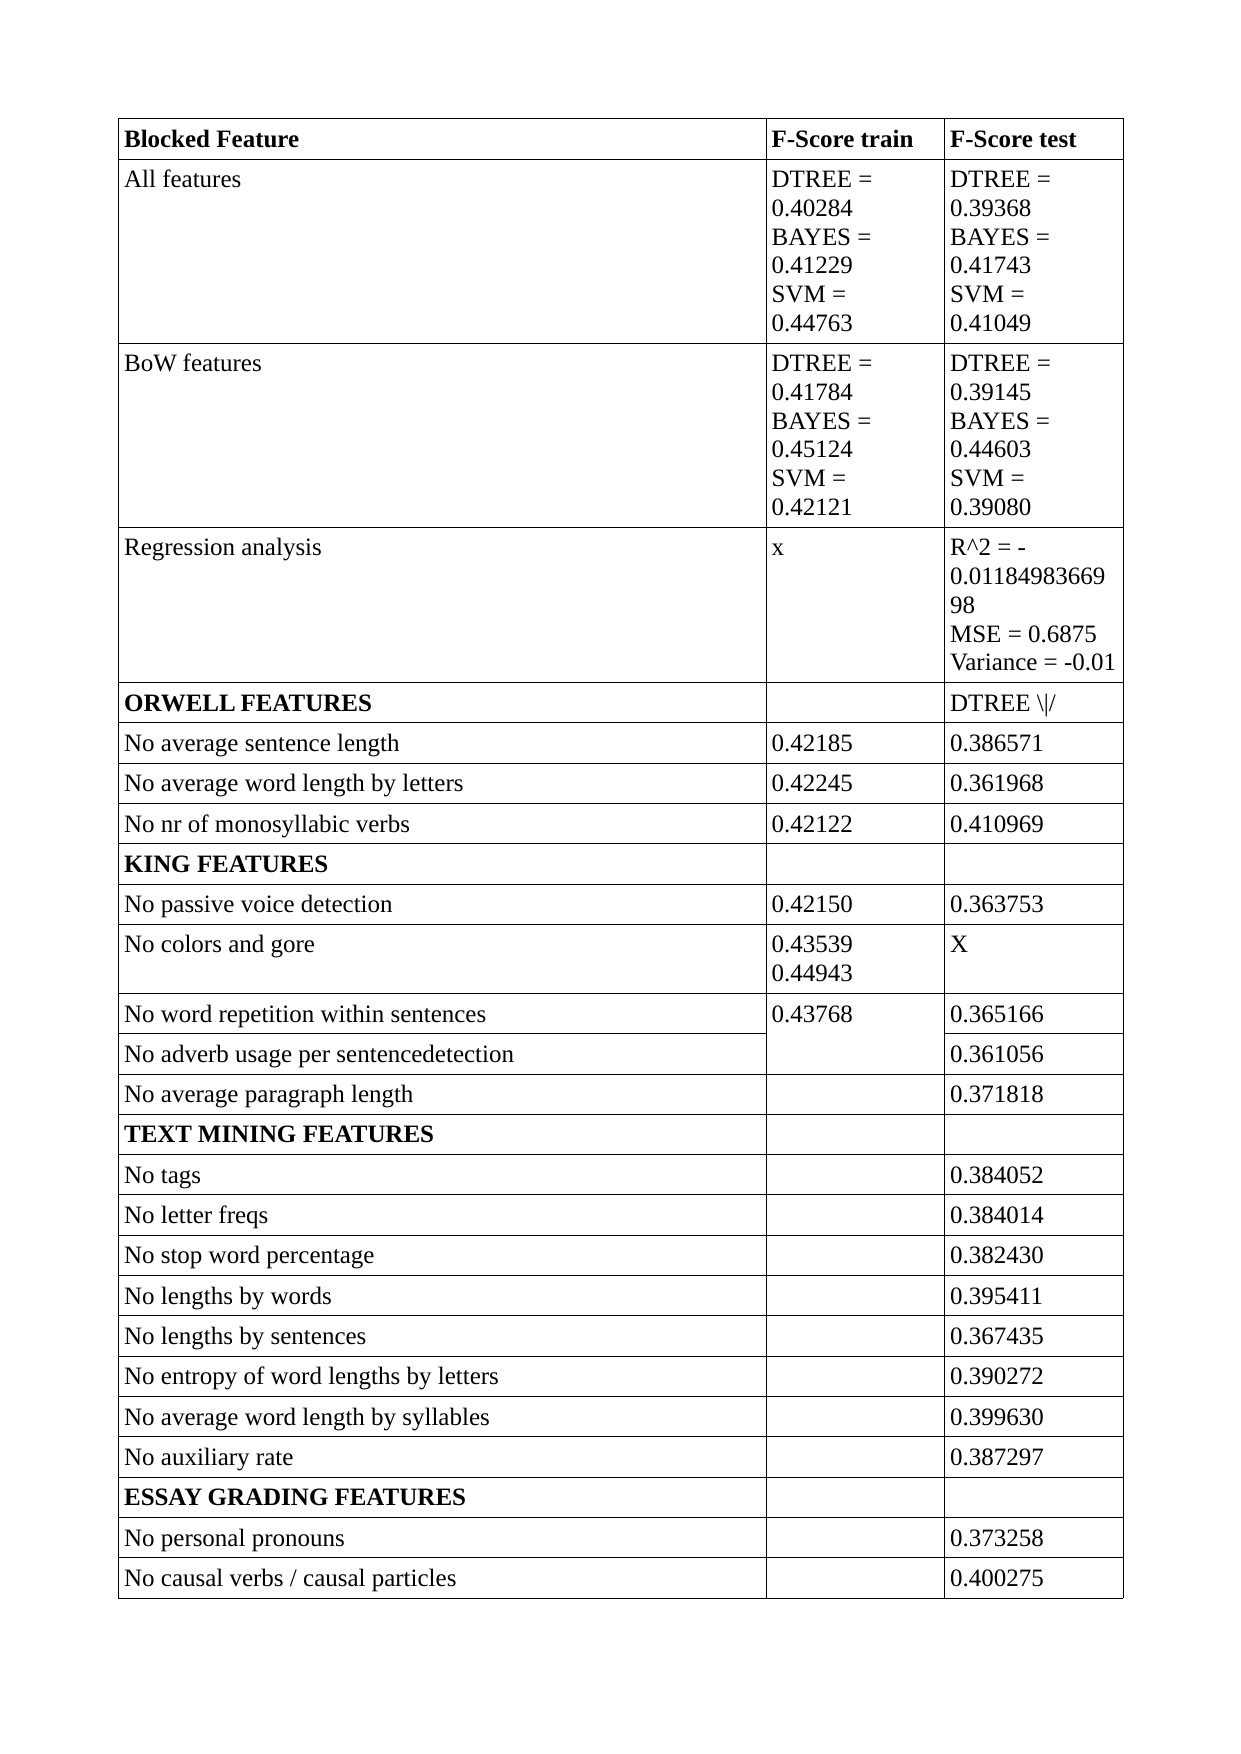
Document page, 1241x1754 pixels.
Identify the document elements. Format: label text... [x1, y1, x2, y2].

table_cell 0.42185 [767, 723, 944, 762]
table_cell No colors and gore [119, 925, 766, 993]
table_cell [767, 1115, 944, 1154]
table_cell 0.384052 [945, 1155, 1123, 1194]
table_cell [767, 1357, 944, 1396]
table_cell 0.400275 [945, 1558, 1123, 1597]
table_cell 0.367435 [945, 1316, 1123, 1356]
table_cell 0.395411 [945, 1276, 1123, 1315]
table_cell 0.363753 [945, 885, 1123, 924]
table_cell DTREE = 0.39368 BAYES = 0.41743 SVM = 0.41049 [945, 160, 1123, 342]
table_cell 0.361056 [945, 1034, 1123, 1073]
table_cell No average word length by syllables [119, 1397, 766, 1436]
table_cell ESSAY GRADING FEATURES [119, 1478, 766, 1517]
table_cell [767, 1397, 944, 1436]
table_cell [767, 1075, 944, 1114]
table_header F-Score train [767, 119, 944, 158]
table_cell No lengths by sentences [119, 1316, 766, 1356]
table_cell 0.42150 [767, 885, 944, 924]
table_cell No average word length by letters [119, 764, 766, 803]
table_cell [945, 844, 1123, 883]
table_cell 0.43539 0.44943 [767, 925, 944, 993]
table_cell No lengths by words [119, 1276, 766, 1315]
table_cell ORWELL FEATURES [119, 683, 766, 722]
table_cell No stop word percentage [119, 1236, 766, 1275]
table_cell [767, 1437, 944, 1477]
table_cell [767, 1155, 944, 1194]
table_header F-Score test [945, 119, 1123, 158]
table_cell 0.386571 [945, 723, 1123, 762]
table_cell X [945, 925, 1123, 993]
table_cell 0.390272 [945, 1357, 1123, 1396]
table_cell 0.382430 [945, 1236, 1123, 1275]
table_cell DTREE = 0.39145 BAYES = 0.44603 SVM = 0.39080 [945, 344, 1123, 527]
table_cell No personal pronouns [119, 1518, 766, 1557]
table_cell BoW features [119, 344, 766, 527]
table_cell No average sentence length [119, 723, 766, 762]
table_cell No causal verbs / causal particles [119, 1558, 766, 1597]
table_cell [767, 1316, 944, 1356]
table_cell [767, 844, 944, 883]
table_cell 0.43768 [767, 994, 944, 1073]
table_cell No adverb usage per sentencedetection [119, 1034, 766, 1073]
table_cell All features [119, 160, 766, 342]
table_cell [767, 1558, 944, 1597]
table_cell R^2 = -0.0118498366998 MSE = 0.6875 Variance = -0.01 [945, 528, 1123, 682]
table_cell DTREE = 0.40284 BAYES = 0.41229 SVM = 0.44763 [767, 160, 944, 342]
table_cell [945, 1478, 1123, 1517]
table_header Blocked Feature [119, 119, 766, 158]
table_cell 0.371818 [945, 1075, 1123, 1114]
table_cell No nr of monosyllabic verbs [119, 804, 766, 843]
table_cell No passive voice detection [119, 885, 766, 924]
table_cell TEXT MINING FEATURES [119, 1115, 766, 1154]
table_cell 0.387297 [945, 1437, 1123, 1477]
table_cell 0.399630 [945, 1397, 1123, 1436]
table_cell DTREE = 0.41784 BAYES = 0.45124 SVM = 0.42121 [767, 344, 944, 527]
table_cell DTREE \|/ [945, 683, 1123, 722]
table_cell No auxiliary rate [119, 1437, 766, 1477]
table_cell 0.384014 [945, 1195, 1123, 1235]
table_cell [945, 1115, 1123, 1154]
table_cell No entropy of word lengths by letters [119, 1357, 766, 1396]
table_cell 0.42122 [767, 804, 944, 843]
table_cell Regression analysis [119, 528, 766, 682]
table_cell KING FEATURES [119, 844, 766, 883]
table_cell 0.373258 [945, 1518, 1123, 1557]
table_cell [767, 1478, 944, 1517]
table_cell [767, 1518, 944, 1557]
table_cell 0.361968 [945, 764, 1123, 803]
table_cell No word repetition within sentences [119, 994, 766, 1033]
table_cell x [767, 528, 944, 682]
table_cell [767, 1276, 944, 1315]
table_cell [767, 1195, 944, 1235]
table_cell [767, 1236, 944, 1275]
table_cell No average paragraph length [119, 1075, 766, 1114]
table_cell 0.410969 [945, 804, 1123, 843]
table_cell No letter freqs [119, 1195, 766, 1235]
table_cell No tags [119, 1155, 766, 1194]
table_cell [767, 683, 944, 722]
table_cell 0.365166 [945, 994, 1123, 1033]
table_cell 0.42245 [767, 764, 944, 803]
